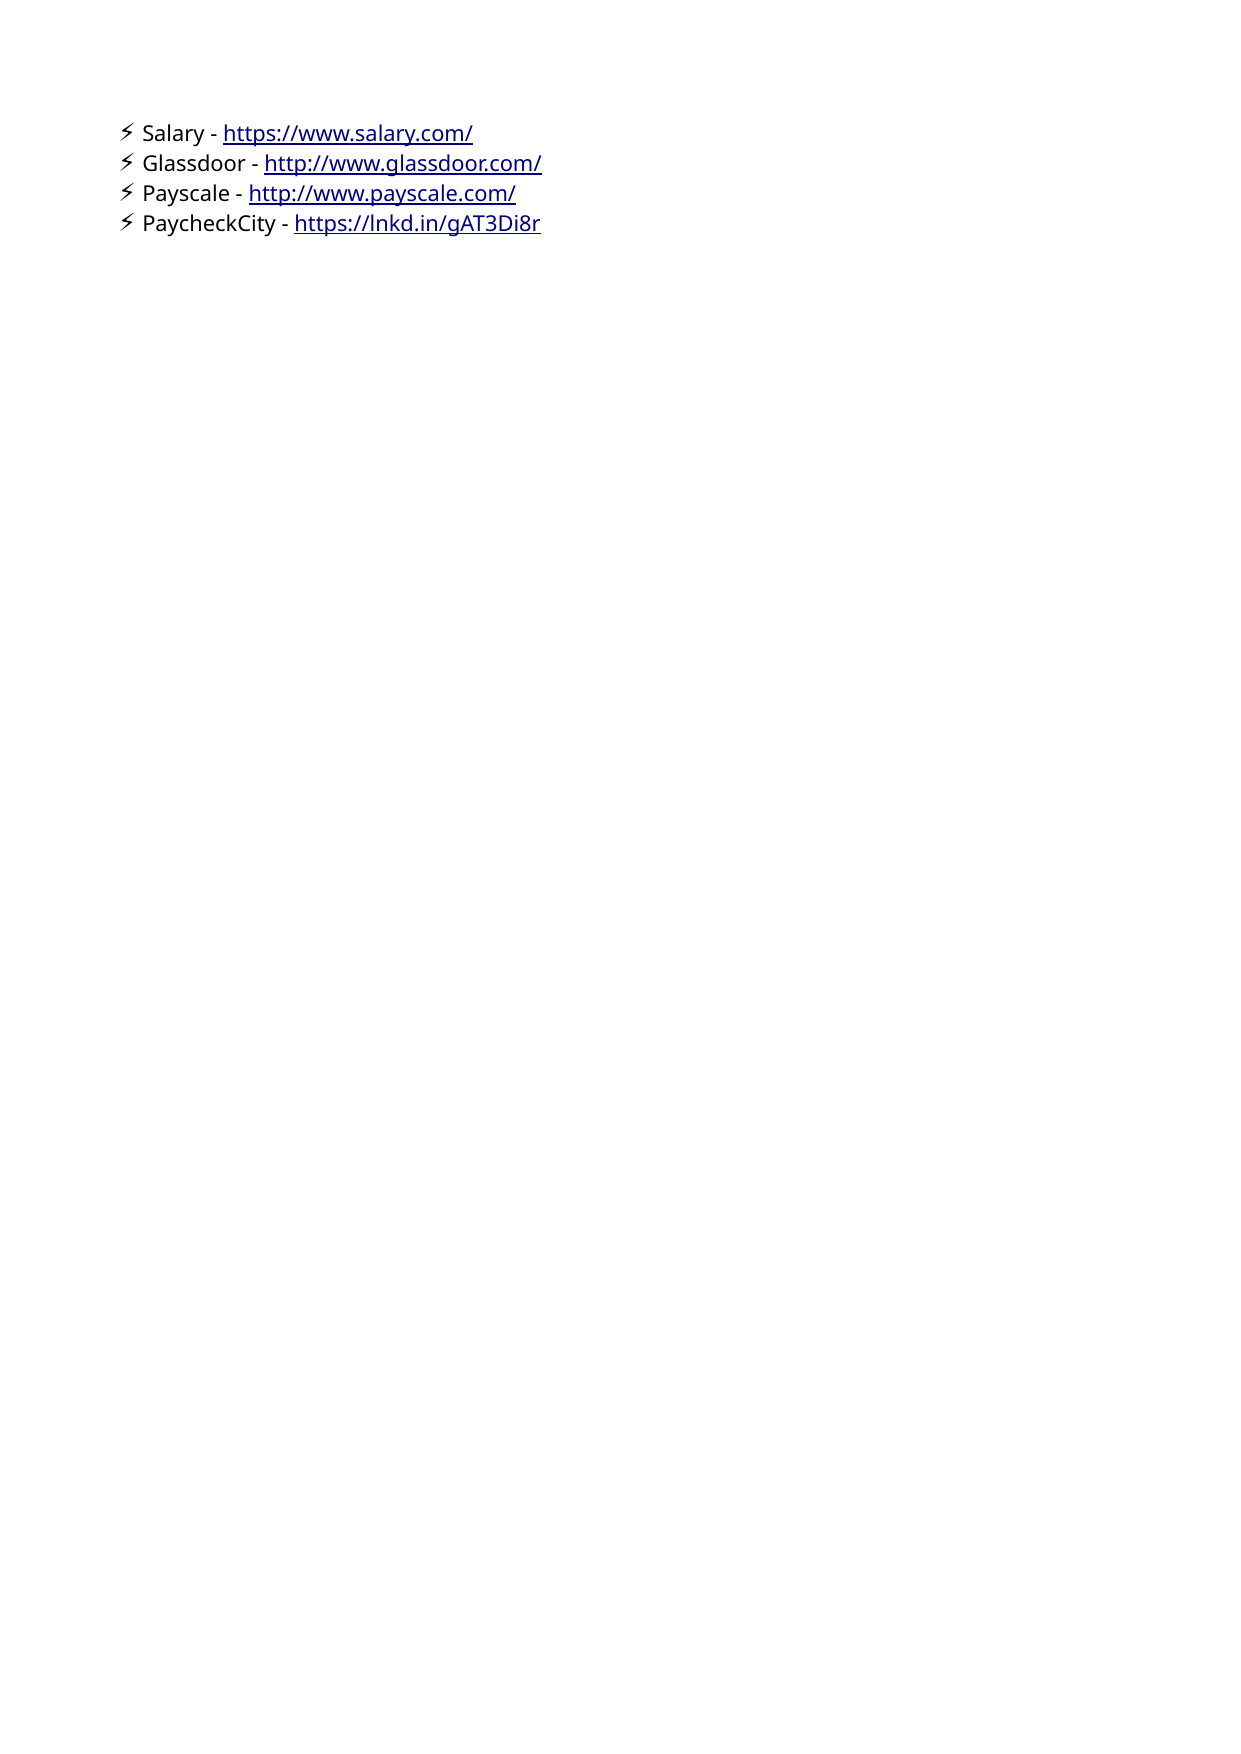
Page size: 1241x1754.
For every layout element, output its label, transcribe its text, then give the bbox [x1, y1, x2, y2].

text ⚡️ Salary - https://www.salary.com/ ⚡️ Glassdoor - http://www.glassdoor.com/ ⚡️ Payscale - http://www.payscale.com/ ⚡️ PaycheckCity - https://lnkd.in/gAT3Di8r [118, 118, 1122, 266]
